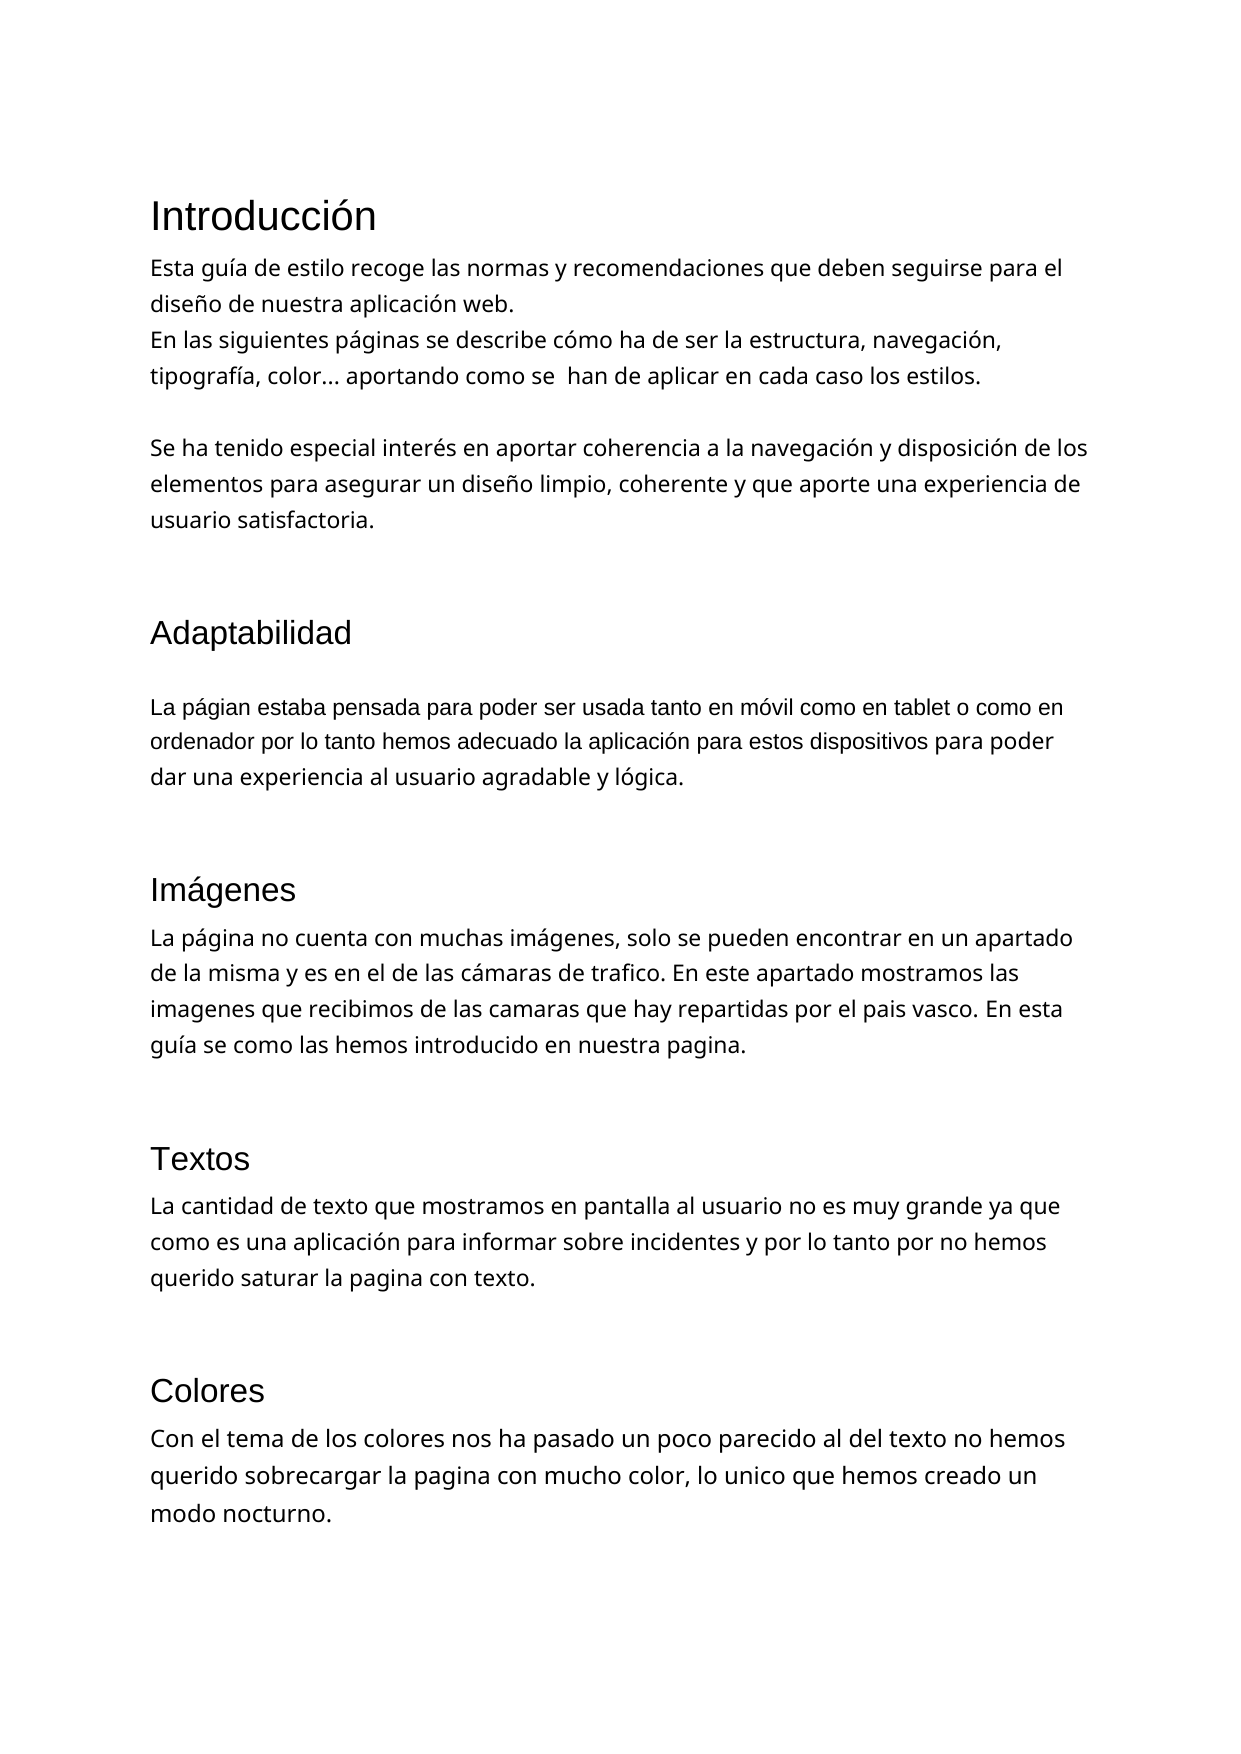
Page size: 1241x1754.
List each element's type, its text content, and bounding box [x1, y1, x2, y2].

text En las siguientes páginas se describe cómo ha de ser la estructura, navegación, tipografía, color... aportando como se han de aplicar en cada caso los estilos. [150, 324, 1090, 391]
subtitle Adaptabilidad [150, 613, 1090, 651]
text La página no cuenta con muchas imágenes, solo se pueden encontrar en un apartado de la misma y es en el de las cámaras de trafico. En este apartado mostramos las imagenes que recibimos de las camaras que hay repartidas por el pais vasco. En esta guía se como las hemos introducido en nuestra pagina. [150, 921, 1090, 1061]
subtitle Imágenes [150, 871, 1090, 909]
subtitle Introducción [150, 192, 1090, 239]
text La págian estaba pensada para poder ser usada tanto en móvil como en tablet o como en ordenador por lo tanto hemos adecuado la aplicación para estos dispositivos para poder dar una experiencia al usuario agradable y lógica. [150, 694, 1090, 792]
subtitle Colores [150, 1371, 1090, 1409]
text Se ha tenido especial interés en aportar coherencia a la navegación y disposición de los elementos para asegurar un diseño limpio, coherente y que aporte una experiencia de usuario satisfactoria. [150, 432, 1090, 535]
text Con el tema de los colores nos ha pasado un poco parecido al del texto no hemos querido sobrecargar la pagina con mucho color, lo unico que hemos creado un modo nocturno. [150, 1422, 1090, 1529]
text Esta guía de estilo recoge las normas y recomendaciones que deben seguirse para el diseño de nuestra aplicación web. [150, 252, 1090, 319]
subtitle Textos [150, 1139, 1090, 1177]
text La cantidad de texto que mostramos en pantalla al usuario no es muy grande ya que como es una aplicación para informar sobre incidentes y por lo tanto por no hemos querido saturar la pagina con texto. [150, 1189, 1090, 1293]
